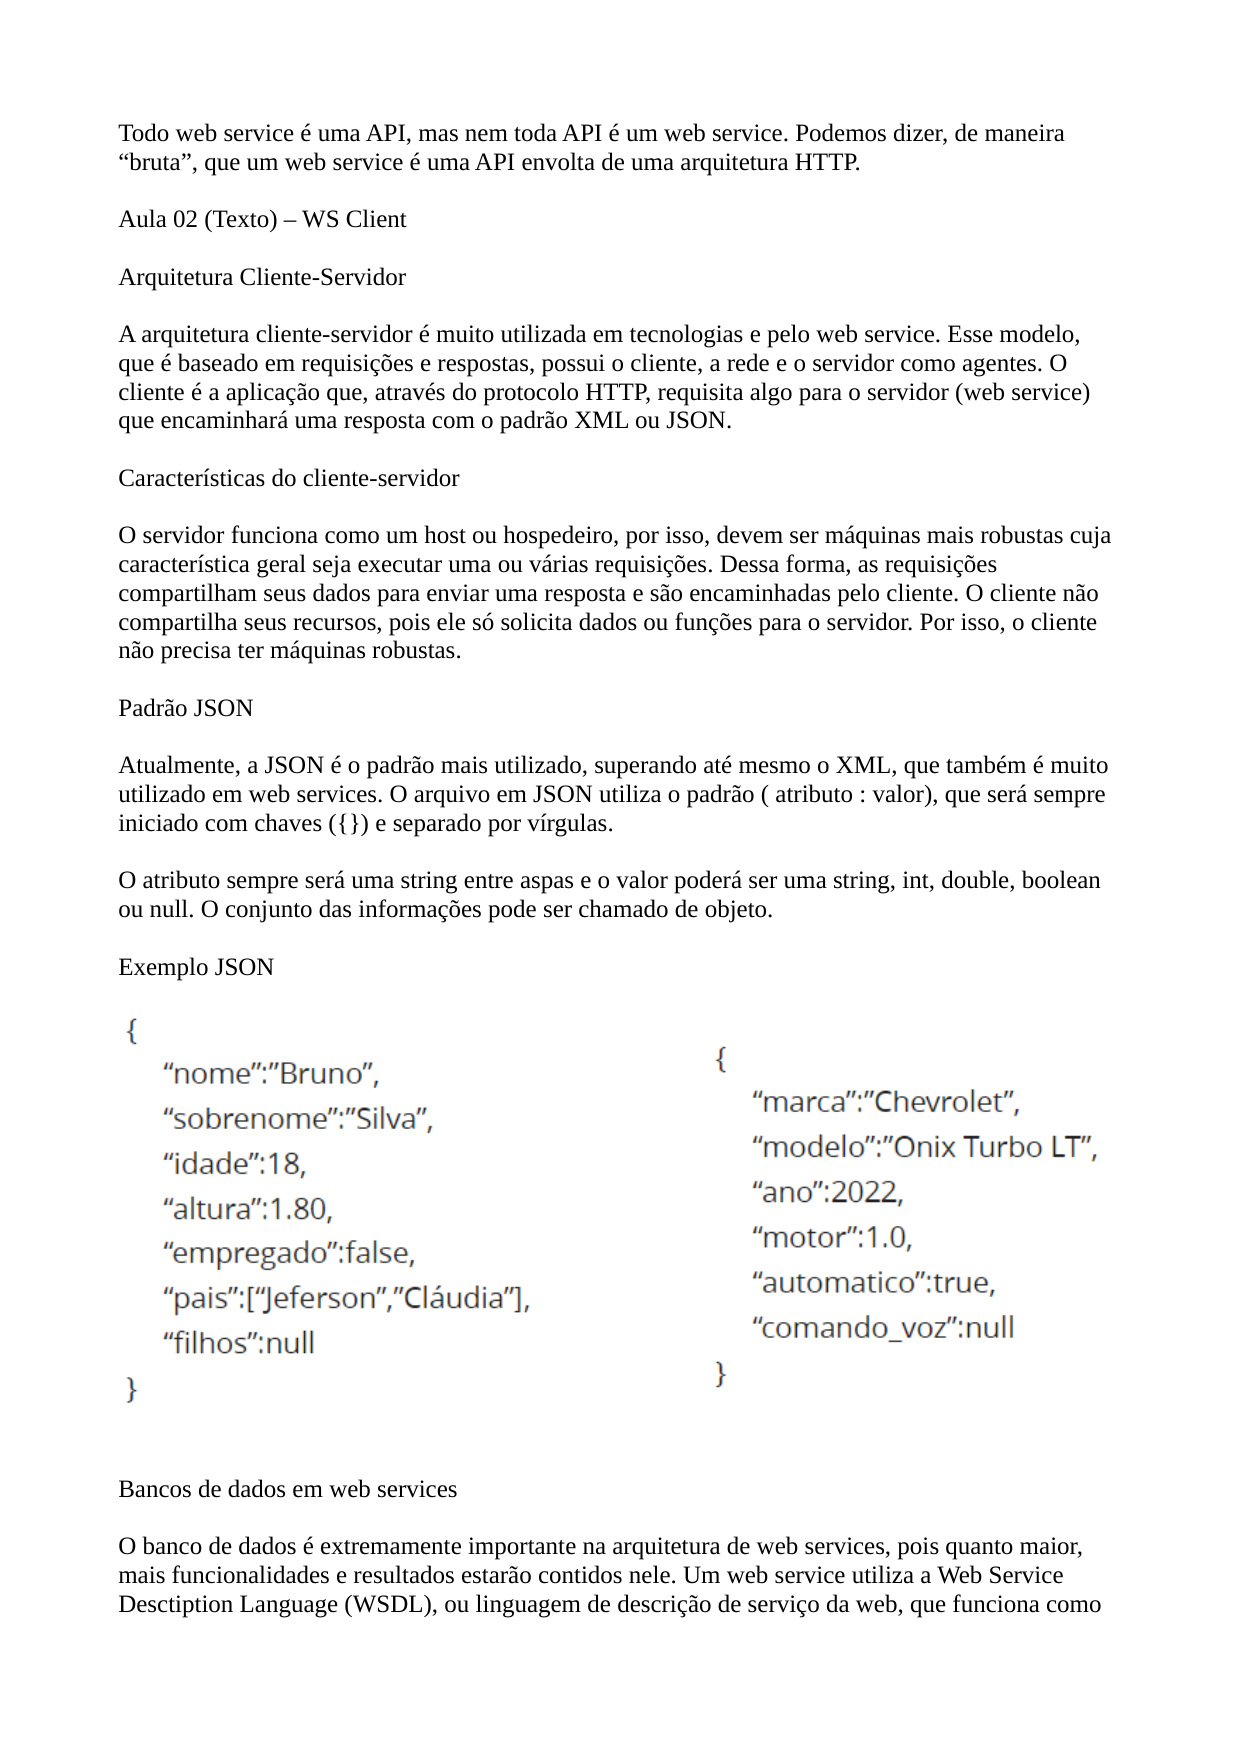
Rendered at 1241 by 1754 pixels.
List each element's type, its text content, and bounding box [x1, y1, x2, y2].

text Padrão JSON [118, 693, 1122, 722]
picture [118, 1009, 1123, 1417]
text O banco de dados é extremamente importante na arquitetura de web services, pois quanto maior, mais funcionalidades e resultados estarão contidos nele. Um web service utiliza a Web Service Desctiption Language (WSDL), ou linguagem de descrição de serviço da web, que funciona como [118, 1531, 1122, 1617]
text A arquitetura cliente-servidor é muito utilizada em tecnologias e pelo web service. Esse modelo, que é baseado em requisições e respostas, possui o cliente, a rede e o servidor como agentes. O cliente é a aplicação que, através do protocolo HTTP, requisita algo para o servidor (web service) que encaminhará uma resposta com o padrão XML ou JSON. [118, 319, 1122, 434]
text Todo web service é uma API, mas nem toda API é um web service. Podemos dizer, de maneira “bruta”, que um web service é uma API envolta de uma arquitetura HTTP. [118, 118, 1122, 176]
text O atributo sempre será uma string entre aspas e o valor poderá ser uma string, int, double, boolean ou null. O conjunto das informações pode ser chamado de objeto. [118, 866, 1122, 923]
text Atualmente, a JSON é o padrão mais utilizado, superando até mesmo o XML, que também é muito utilizado em web services. O arquivo em JSON utiliza o padrão ( atributo : valor), que será sempre iniciado com chaves ({}) e separado por vírgulas. [118, 751, 1122, 837]
text Aula 02 (Texto) – WS Client [118, 204, 1122, 233]
text O servidor funciona como um host ou hospedeiro, por isso, devem ser máquinas mais robustas cuja característica geral seja executar uma ou várias requisições. Dessa forma, as requisições compartilham seus dados para enviar uma resposta e são encaminhadas pelo cliente. O cliente não compartilha seus recursos, pois ele só solicita dados ou funções para o servidor. Por isso, o cliente não precisa ter máquinas robustas. [118, 521, 1122, 664]
text Bancos de dados em web services [118, 1474, 1122, 1502]
text Exemplo JSON [118, 952, 1122, 981]
text Características do cliente-servidor [118, 463, 1122, 492]
text Arquitetura Cliente-Servidor [118, 262, 1122, 291]
